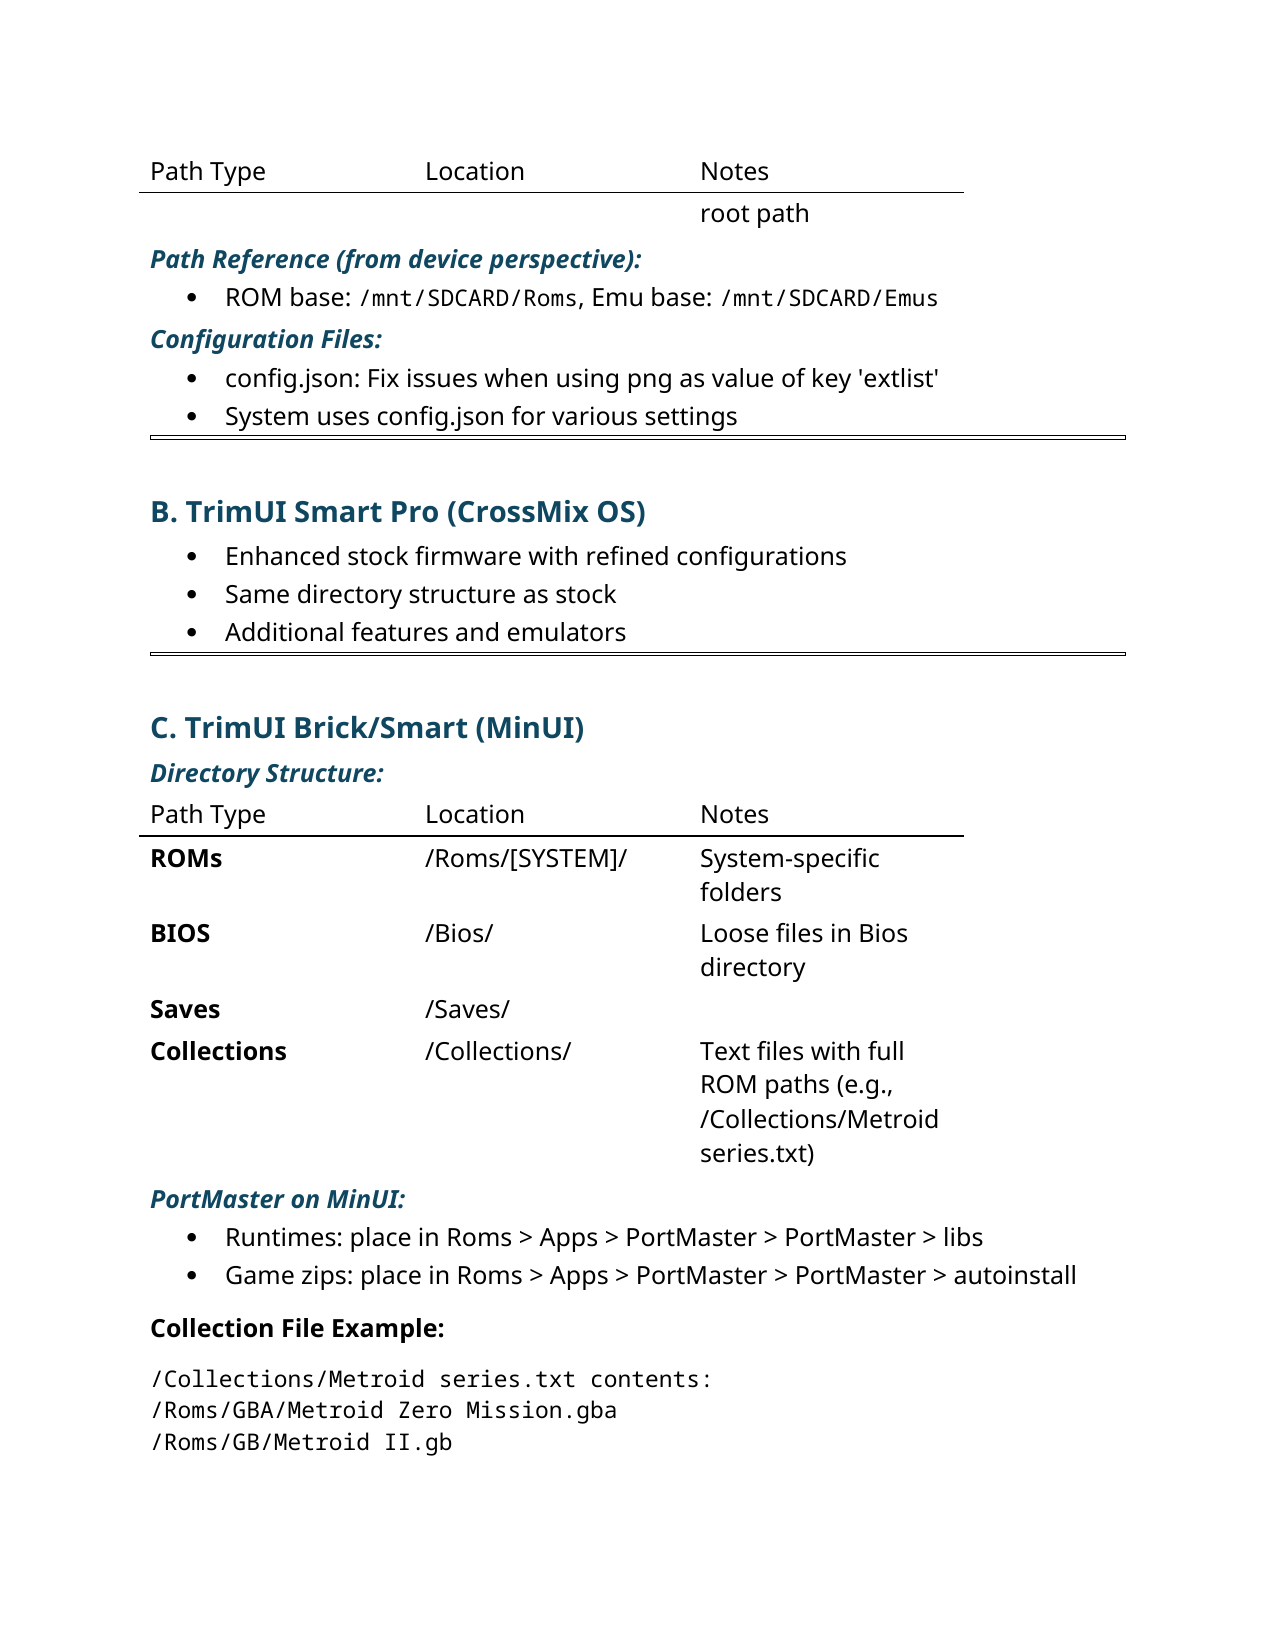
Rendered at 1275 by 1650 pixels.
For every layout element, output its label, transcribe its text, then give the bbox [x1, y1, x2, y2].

text Collection File Example: [150, 1310, 1125, 1344]
list Same directory structure as stock [187, 577, 1125, 611]
table_cell Saves [139, 988, 414, 1029]
table_header Location [414, 150, 689, 192]
table_cell [414, 193, 689, 233]
list Additional features and emulators [187, 614, 1125, 648]
table_cell /Roms/[SYSTEM]/ [414, 837, 689, 912]
text /Collections/Metroid series.txt contents: /Roms/GBA/Metroid Zero Mission.gba /Roms/GB/Metroid II.gb [150, 1363, 1125, 1457]
list Runtimes: place in Roms > Apps > PortMaster > PortMaster > libs [187, 1220, 1125, 1254]
subtitle Path Reference (from device perspective): [150, 241, 1125, 276]
list System uses config.json for various settings [187, 398, 1125, 432]
list Game zips: place in Roms > Apps > PortMaster > PortMaster > autoinstall [187, 1257, 1125, 1292]
subtitle B. TrimUI Smart Pro (CrossMix OS) [150, 491, 1125, 531]
table_cell BIOS [139, 912, 414, 988]
table_cell [139, 193, 414, 233]
table_cell /Collections/ [414, 1029, 689, 1173]
list config.json: Fix issues when using png as value of key 'extlist' [187, 360, 1125, 394]
list Enhanced stock firmware with refined configurations [187, 539, 1125, 573]
table_header Notes [689, 794, 964, 835]
table_cell /Saves/ [414, 988, 689, 1029]
table_header Notes [689, 150, 964, 192]
table_cell Loose files in Bios directory [689, 912, 964, 988]
table_cell Text files with full ROM paths (e.g., /Collections/Metroid series.txt) [689, 1029, 964, 1173]
table_cell [689, 988, 964, 1029]
table_header Location [414, 794, 689, 835]
subtitle PortMaster on MinUI: [150, 1181, 1125, 1216]
table_cell root path [689, 193, 964, 233]
subtitle C. TrimUI Brick/Smart (MinUI) [150, 707, 1125, 747]
table_cell ROMs [139, 837, 414, 912]
subtitle Configuration Files: [150, 322, 1125, 356]
table_header Path Type [139, 150, 414, 192]
table_cell System-specific folders [689, 837, 964, 912]
table_header Path Type [139, 794, 414, 835]
table_cell /Bios/ [414, 912, 689, 988]
list ROM base: /mnt/SDCARD/Roms, Emu base: /mnt/SDCARD/Emus [187, 280, 1125, 314]
subtitle Directory Structure: [150, 755, 1125, 789]
table_cell Collections [139, 1029, 414, 1173]
